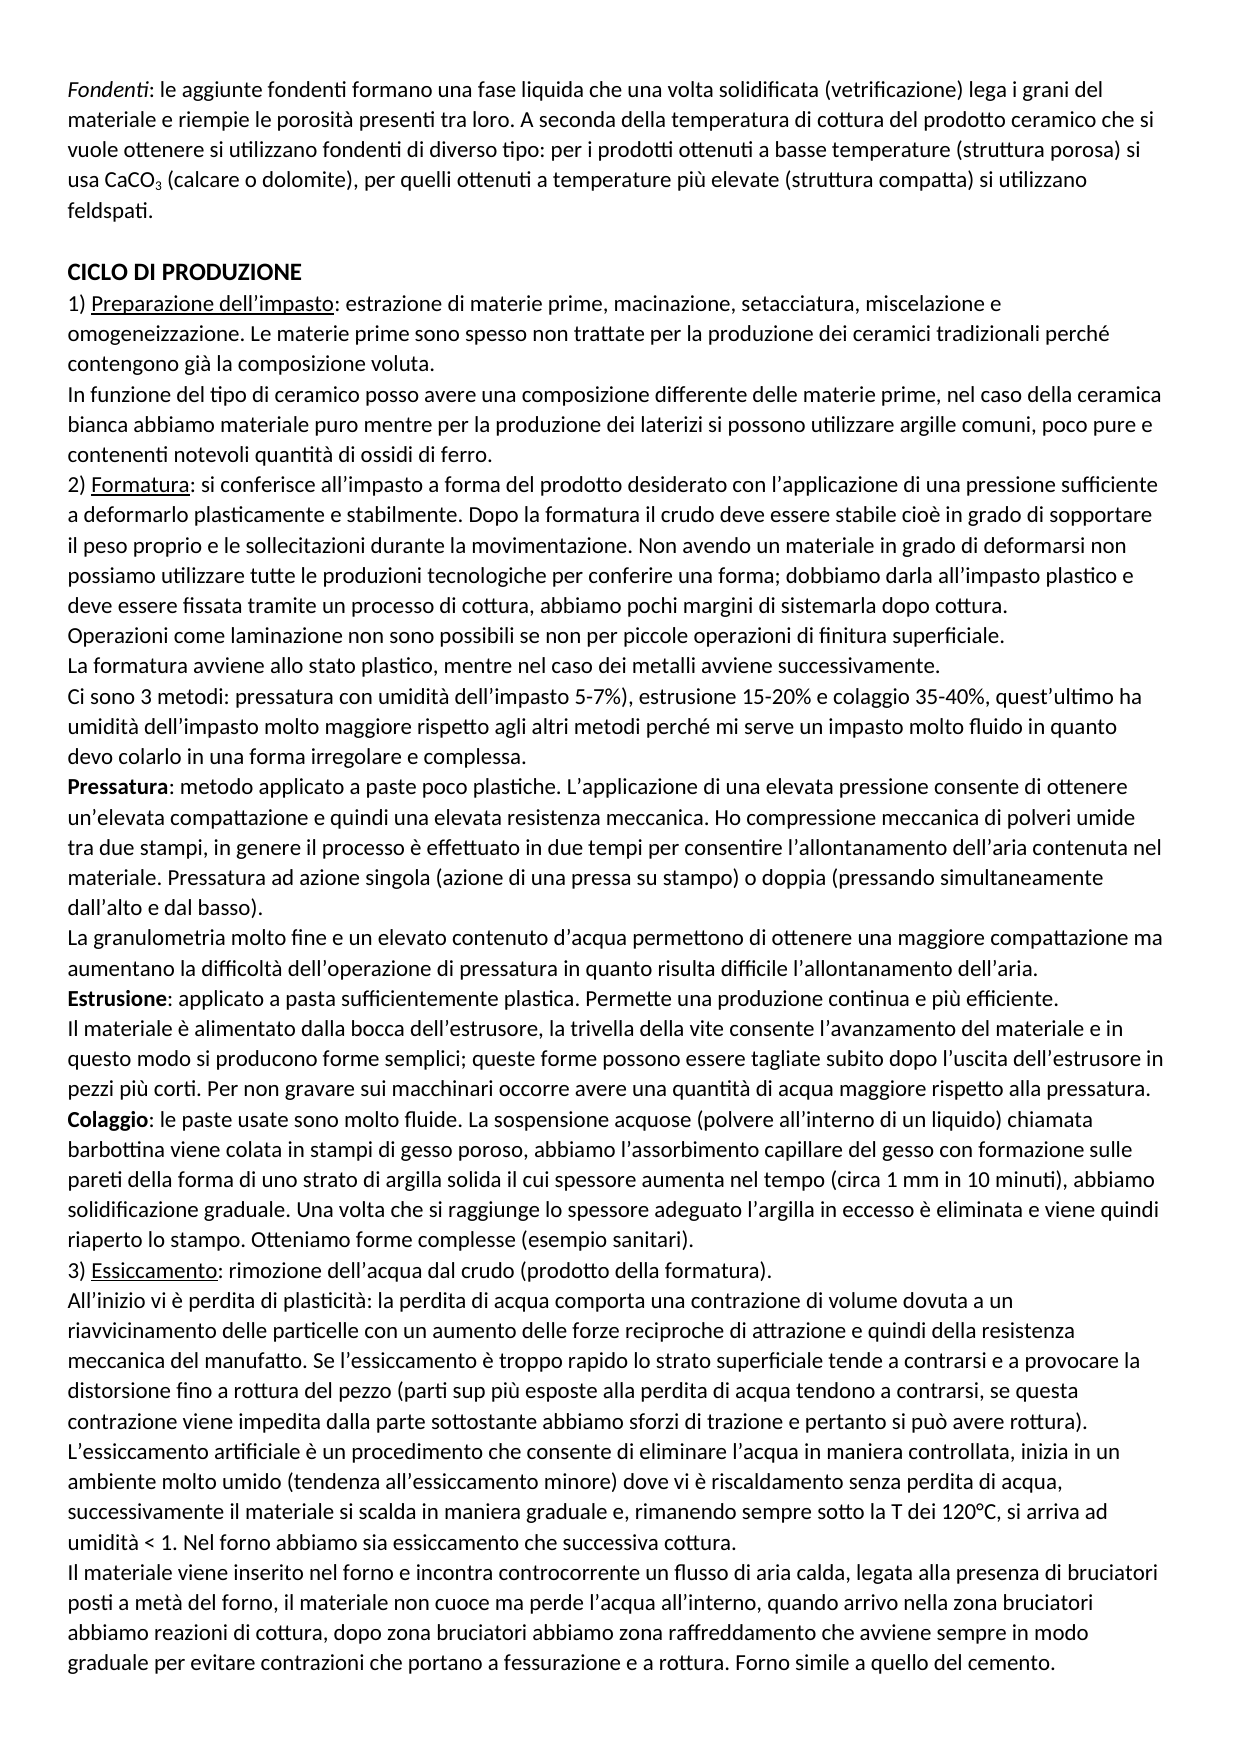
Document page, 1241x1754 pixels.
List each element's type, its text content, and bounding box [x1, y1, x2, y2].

text Fondenti: le aggiunte fondenti formano una fase liquida che una volta solidificata (vetrificazione) lega i grani del materiale e riempie le porosità presenti tra loro. A seconda della temperatura di cottura del prodotto ceramico che si vuole ottenere si utilizzano fondenti di diverso tipo: per i prodotti ottenuti a basse temperature (struttura porosa) si usa CaCO3 (calcare o dolomite), per quelli ottenuti a temperature più elevate (struttura compatta) si utilizzano feldspati. CICLO DI PRODUZIONE 1) Preparazione dell’impasto: estrazione di materie prime, macinazione, setacciatura, miscelazione e omogeneizzazione. Le materie prime sono spesso non trattate per la produzione dei ceramici tradizionali perché contengono già la composizione voluta. In funzione del tipo di ceramico posso avere una composizione differente delle materie prime, nel caso della ceramica bianca abbiamo materiale puro mentre per la produzione dei laterizi si possono utilizzare argille comuni, poco pure e contenenti notevoli quantità di ossidi di ferro. 2) Formatura: si conferisce all’impasto a forma del prodotto desiderato con l’applicazione di una pressione sufficiente a deformarlo plasticamente e stabilmente. Dopo la formatura il crudo deve essere stabile cioè in grado di sopportare il peso proprio e le sollecitazioni durante la movimentazione. Non avendo un materiale in grado di deformarsi non possiamo utilizzare tutte le produzioni tecnologiche per conferire una forma; dobbiamo darla all’impasto plastico e deve essere fissata tramite un processo di cottura, abbiamo pochi margini di sistemarla dopo cottura. Operazioni come laminazione non sono possibili se non per piccole operazioni di finitura superficiale. La formatura avviene allo stato plastico, mentre nel caso dei metalli avviene successivamente. Ci sono 3 metodi: pressatura con umidità dell’impasto 5-7%), estrusione 15-20% e colaggio 35-40%, quest’ultimo ha umidità dell’impasto molto maggiore rispetto agli altri metodi perché mi serve un impasto molto fluido in quanto devo colarlo in una forma irregolare e complessa. Pressatura: metodo applicato a paste poco plastiche. L’applicazione di una elevata pressione consente di ottenere un’elevata compattazione e quindi una elevata resistenza meccanica. Ho compressione meccanica di polveri umide tra due stampi, in genere il processo è effettuato in due tempi per consentire l’allontanamento dell’aria contenuta nel materiale. Pressatura ad azione singola (azione di una pressa su stampo) o doppia (pressando simultaneamente dall’alto e dal basso). La granulometria molto fine e un elevato contenuto d’acqua permettono di ottenere una maggiore compattazione ma aumentano la difficoltà dell’operazione di pressatura in quanto risulta difficile l’allontanamento dell’aria. Estrusione: applicato a pasta sufficientemente plastica. Permette una produzione continua e più efficiente. Il materiale è alimentato dalla bocca dell’estrusore, la trivella della vite consente l’avanzamento del materiale e in questo modo si producono forme semplici; queste forme possono essere tagliate subito dopo l’uscita dell’estrusore in pezzi più corti. Per non gravare sui macchinari occorre avere una quantità di acqua maggiore rispetto alla pressatura. Colaggio: le paste usate sono molto fluide. La sospensione acquose (polvere all’interno di un liquido) chiamata barbottina viene colata in stampi di gesso poroso, abbiamo l’assorbimento capillare del gesso con formazione sulle pareti della forma di uno strato di argilla solida il cui spessore aumenta nel tempo (circa 1 mm in 10 minuti), abbiamo solidificazione graduale. Una volta che si raggiunge lo spessore adeguato l’argilla in eccesso è eliminata e viene quindi riaperto lo stampo. Otteniamo forme complesse (esempio sanitari). 3) Essiccamento: rimozione dell’acqua dal crudo (prodotto della formatura). All’inizio vi è perdita di plasticità: la perdita di acqua comporta una contrazione di volume dovuta a un riavvicinamento delle particelle con un aumento delle forze reciproche di attrazione e quindi della resistenza meccanica del manufatto. Se l’essiccamento è troppo rapido lo strato superficiale tende a contrarsi e a provocare la distorsione fino a rottura del pezzo (parti sup più esposte alla perdita di acqua tendono a contrarsi, se questa contrazione viene impedita dalla parte sottostante abbiamo sforzi di trazione e pertanto si può avere rottura). L’essiccamento artificiale è un procedimento che consente di eliminare l’acqua in maniera controllata, inizia in un ambiente molto umido (tendenza all’essiccamento minore) dove vi è riscaldamento senza perdita di acqua, successivamente il materiale si scalda in maniera graduale e, rimanendo sempre sotto la T dei 120°C, si arriva ad umidità < 1. Nel forno abbiamo sia essiccamento che successiva cottura. Il materiale viene inserito nel forno e incontra controcorrente un flusso di aria calda, legata alla presenza di bruciatori posti a metà del forno, il materiale non cuoce ma perde l’acqua all’interno, quando arrivo nella zona bruciatori abbiamo reazioni di cottura, dopo zona bruciatori abbiamo zona raffreddamento che avviene sempre in modo graduale per evitare contrazioni che portano a fessurazione e a rottura. Forno simile a quello del cemento. [67, 75, 1165, 1677]
